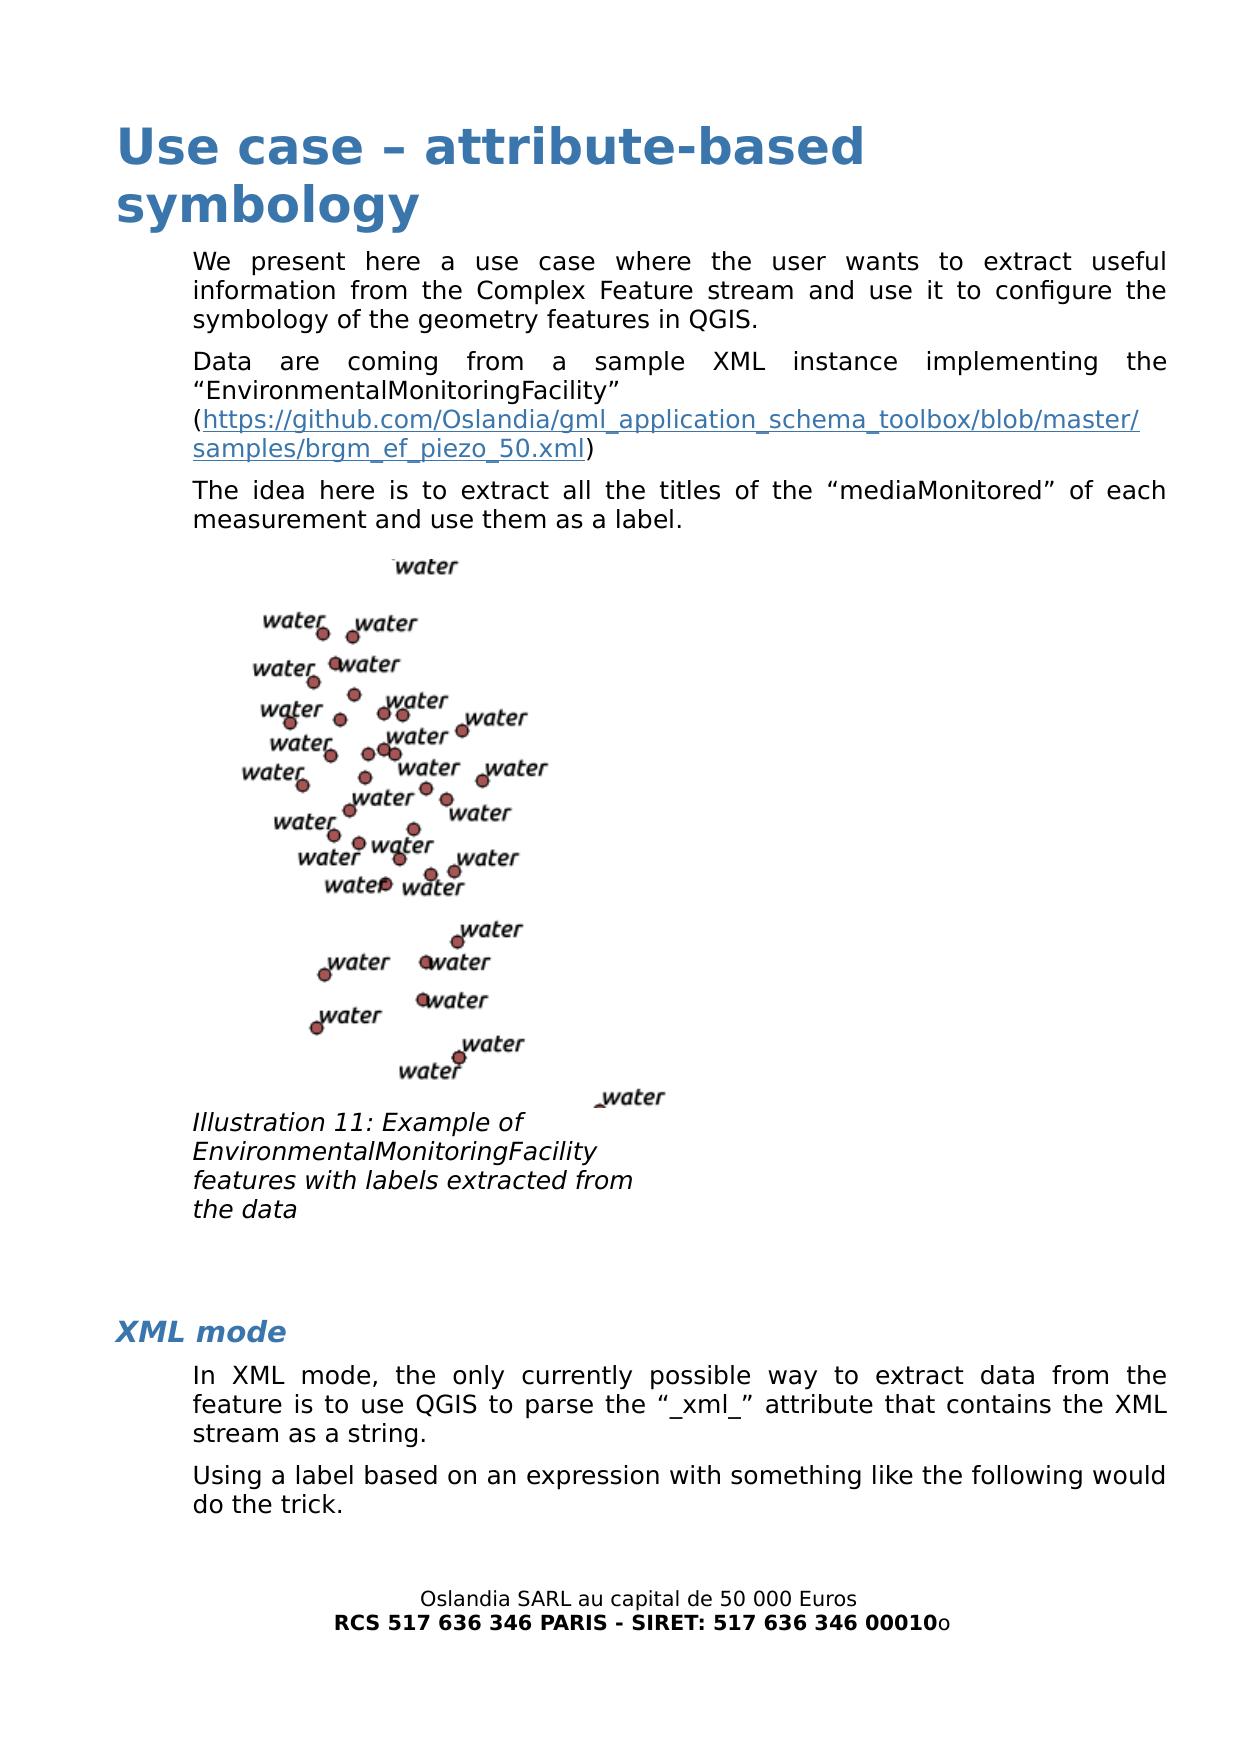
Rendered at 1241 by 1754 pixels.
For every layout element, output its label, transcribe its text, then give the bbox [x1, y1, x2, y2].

text In XML mode, the only currently possible way to extract data from the feature is to use QGIS to parse the “_xml_” attribute that contains the XML stream as a string. [192, 1361, 1168, 1449]
subtitle XML mode [116, 1315, 1168, 1349]
text Using a label based on an expression with something like the following would do the trick. [192, 1461, 1168, 1520]
text Illustration 11: Example of EnvironmentalMonitoringFacility features with labels extracted from the data [192, 1108, 672, 1224]
subtitle Use case – attribute-based symbology [116, 118, 1168, 234]
picture [192, 559, 672, 1108]
text The idea here is to extract all the titles of the “mediaMonitored” of each measurement and use them as a label. [192, 476, 1168, 534]
text Data are coming from a sample XML instance implementing the “EnvironmentalMonitoringFacility” (https://github.com/Oslandia/gml_application_schema_toolbox/blob/master/samples/brgm_ef_piezo_50.xml) [192, 347, 1168, 464]
text We present here a use case where the user wants to extract useful information from the Complex Feature stream and use it to configure the symbology of the geometry features in QGIS. [192, 247, 1168, 334]
